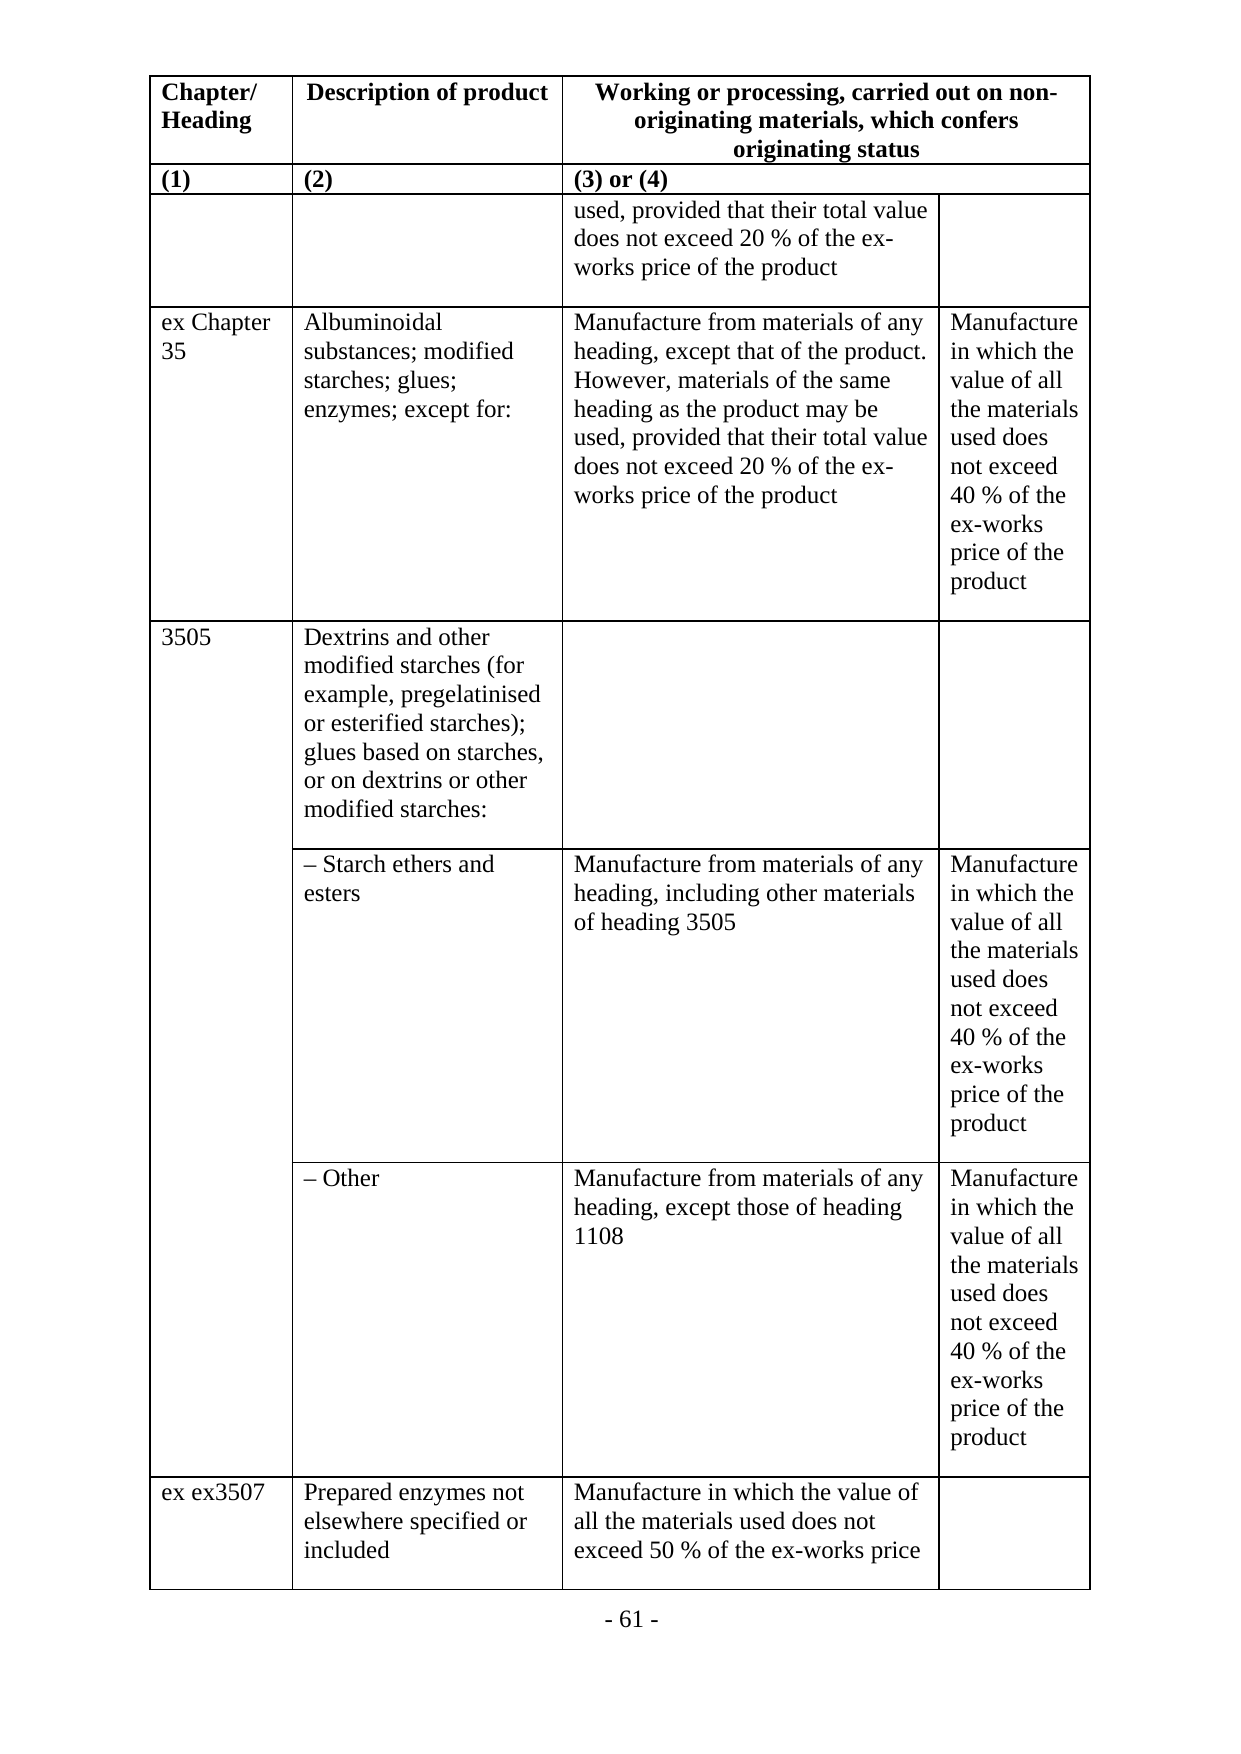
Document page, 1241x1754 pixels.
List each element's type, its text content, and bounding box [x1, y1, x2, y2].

table_header Chapter/ Heading [151, 77, 292, 163]
table_cell Manufacture from materials of any heading, except those of heading 1108 [563, 1163, 938, 1476]
table_cell ex ex3507 [151, 1478, 292, 1589]
table_cell [151, 1162, 292, 1476]
table_cell [151, 195, 292, 306]
table_cell Albuminoidal substances; modified starches; glues; enzymes; except for: [293, 308, 562, 620]
table_cell (1) [151, 165, 292, 193]
table_cell – Other [293, 1163, 562, 1476]
table_cell Manufacture from materials of any heading, except that of the product. However, materials of the same heading as the product may be used, provided that their total value does not exceed 20 % of the ex-works price of the product [563, 308, 938, 620]
table_cell 3505 [151, 622, 292, 848]
table_cell [940, 195, 1089, 306]
table_cell ex Chapter 35 [151, 308, 292, 620]
table_cell Prepared enzymes not elsewhere specified or included [293, 1478, 562, 1589]
table_cell Dextrins and other modified starches (for example, pregelatinised or esterified starches); glues based on starches, or on dextrins or other modified starches: [293, 622, 562, 848]
table_header Description of product [293, 77, 562, 163]
table_cell Manufacture in which the value of all the materials used does not exceed 40 % of the ex-works price of the product [940, 308, 1089, 620]
table_cell Manufacture from materials of any heading, including other materials of heading 3505 [563, 850, 938, 1162]
table_cell [940, 622, 1089, 848]
table_cell [293, 195, 562, 306]
table_cell – Starch ethers and esters [293, 850, 562, 1162]
table_cell Manufacture in which the value of all the materials used does not exceed 40 % of the ex-works price of the product [940, 850, 1089, 1162]
table_cell Manufacture from materials of any heading, except: However, these materials may be used, provided that their total value does not exceed 20 % of the ex-works price of the product [563, 195, 938, 306]
table_cell Manufacture in which the value of all the materials used does not exceed 40 % of the ex-works price of the product [940, 1163, 1089, 1476]
table_header Working or processing, carried out on non-originating materials, which confers originating status [563, 77, 1089, 163]
table_cell [151, 848, 292, 1162]
table_cell [940, 1478, 1089, 1589]
table_cell [563, 622, 938, 848]
table_cell (2) [293, 165, 562, 193]
table_cell (3) or (4) [563, 165, 1089, 193]
table_cell Manufacture in which the value of all the materials used does not exceed 50 % of the ex-works price [563, 1478, 938, 1589]
